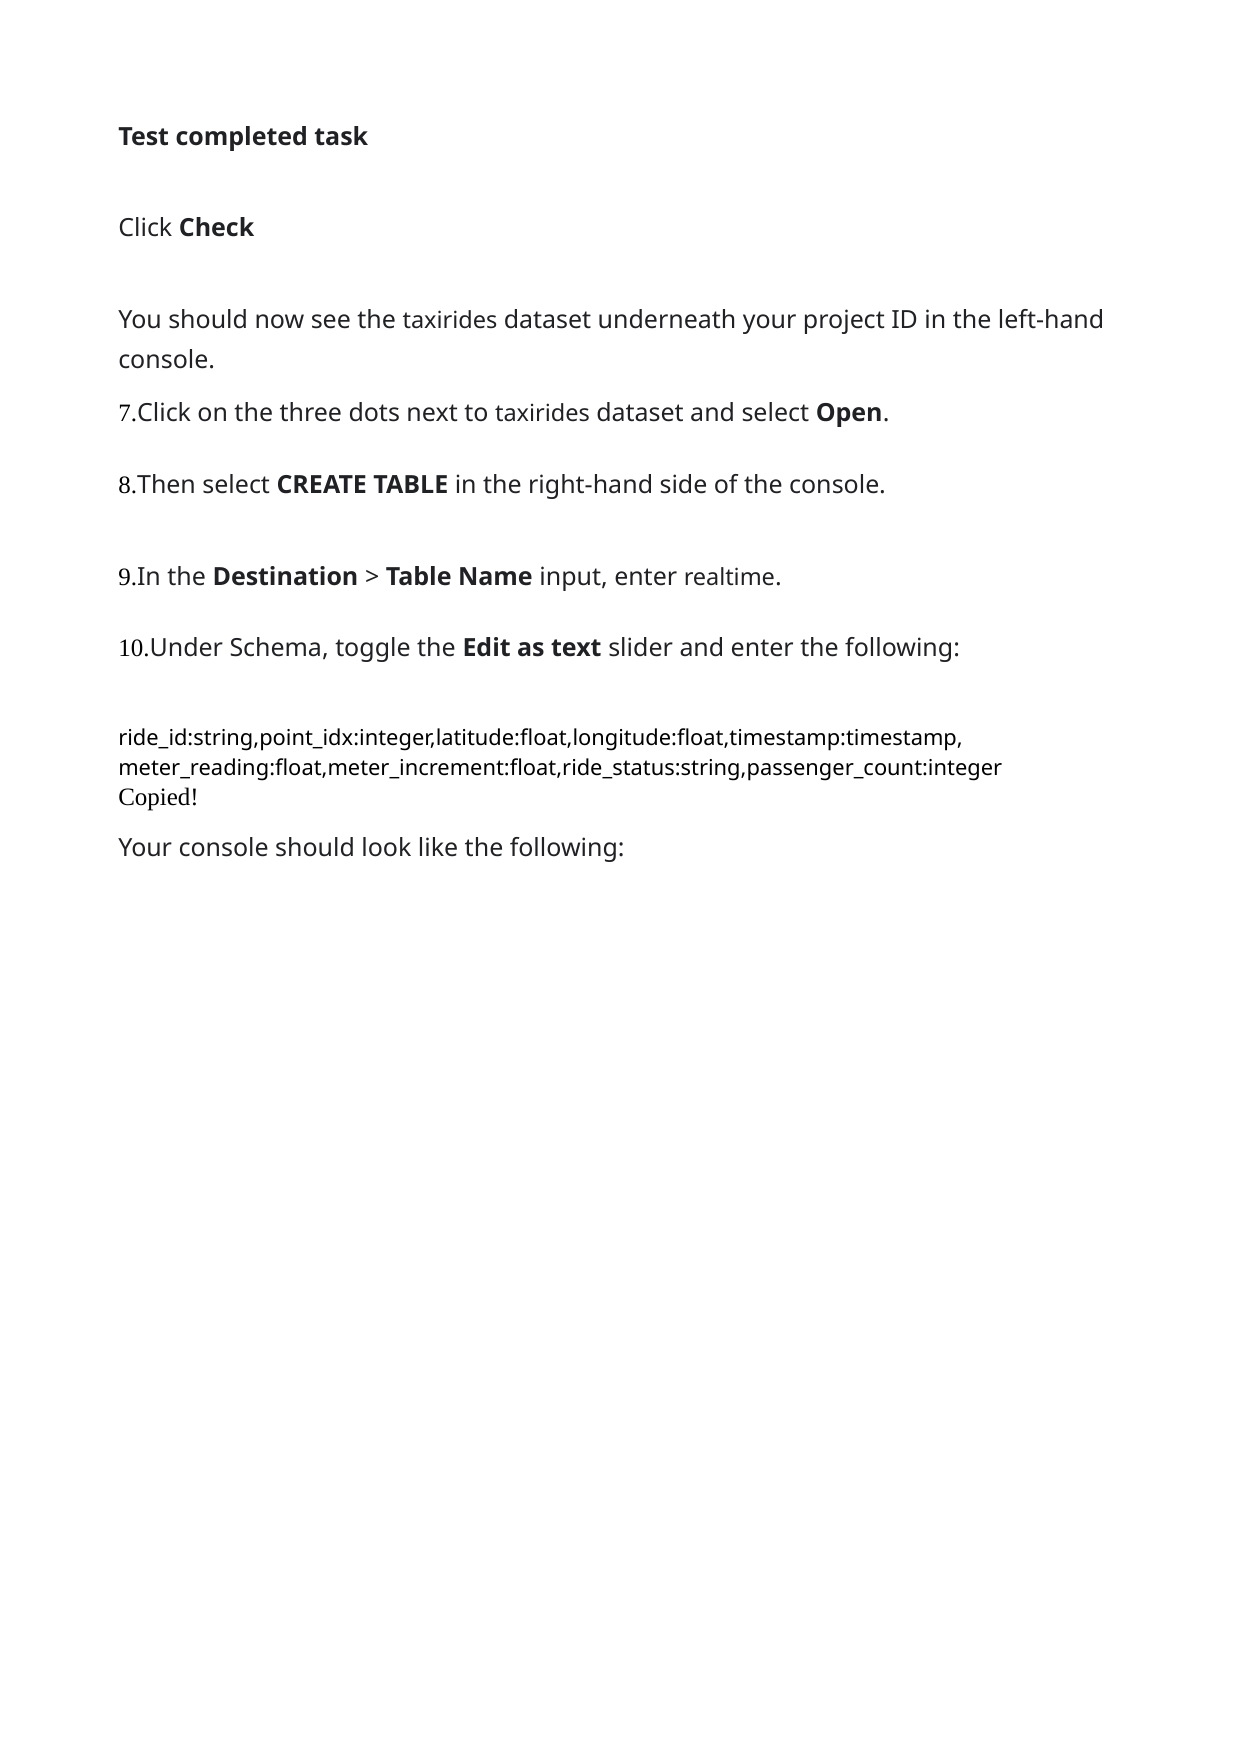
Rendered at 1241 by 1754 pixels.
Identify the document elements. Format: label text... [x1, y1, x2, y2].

text Click Check [118, 210, 1122, 244]
list Click on the three dots next to taxirides dataset and select Open. [118, 395, 1122, 429]
text meter_reading:float,meter_increment:float,ride_status:string,passenger_count:integer [118, 752, 1122, 782]
text Test completed task [118, 118, 1122, 152]
text Copied! [118, 782, 1109, 810]
text ride_id:string,point_idx:integer,latitude:float,longitude:float,timestamp:timestamp, [118, 722, 1122, 752]
list In the Destination > Table Name input, enter realtime. [118, 558, 1122, 593]
text Your console should look like the following: [118, 829, 1122, 863]
list Then select CREATE TABLE in the right-hand side of the console. [118, 467, 1122, 501]
list Under Schema, toggle the Edit as text slider and enter the following: [118, 630, 1122, 664]
text You should now see the taxirides dataset underneath your project ID in the left-hand console. [118, 302, 1122, 375]
